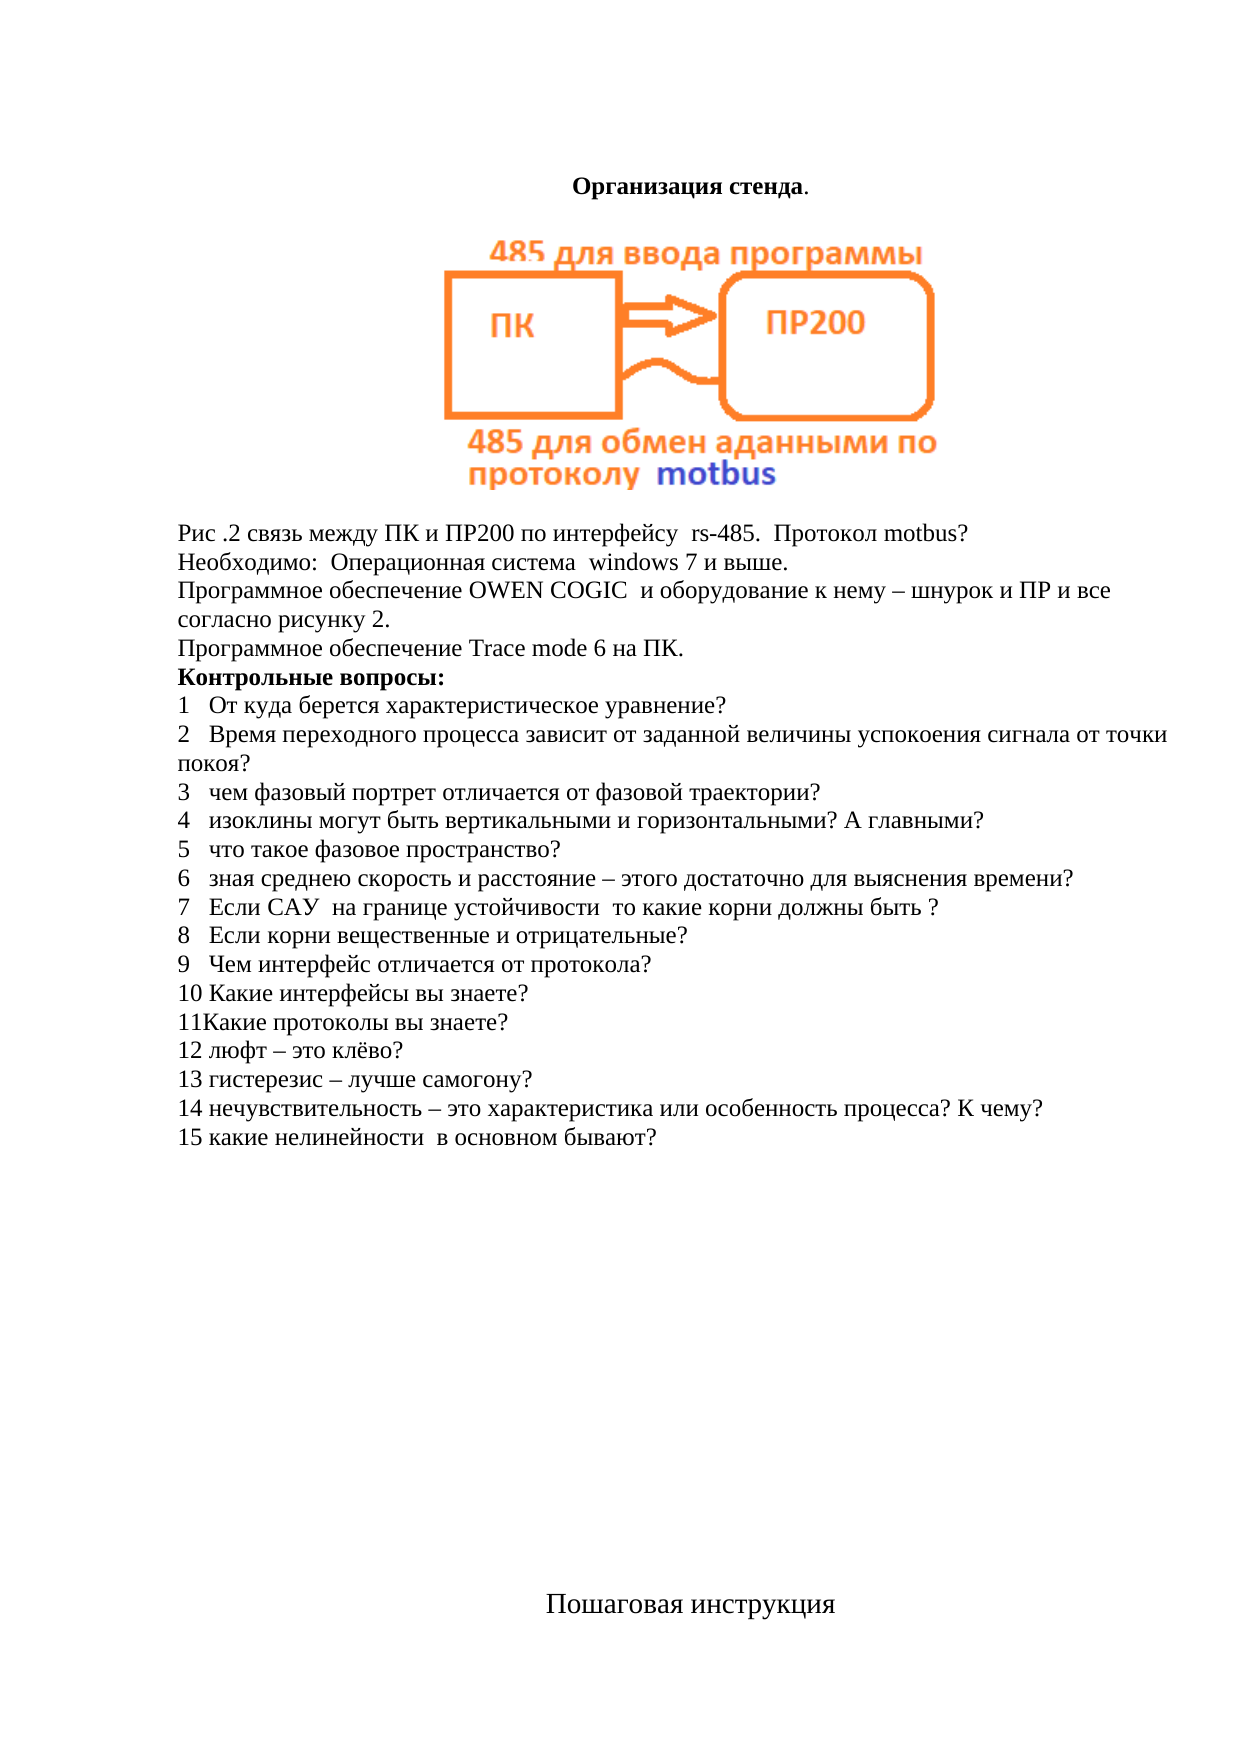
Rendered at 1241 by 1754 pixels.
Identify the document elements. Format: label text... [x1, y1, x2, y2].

text Организация стенда. [177, 171, 1204, 199]
text 11Какие протоколы вы знаете? [177, 1007, 1204, 1036]
text Пошаговая инструкция [177, 1587, 1204, 1620]
text 4 изоклины могут быть вертикальными и горизонтальными? А главными? [177, 806, 1204, 834]
text 3 чем фазовый портрет отличается от фазовой траектории? [177, 777, 1204, 806]
text Контрольные вопросы: [177, 662, 1204, 691]
text Необходимо: Операционная система windows 7 и выше. [177, 547, 1204, 576]
text 15 какие нелинейности в основном бывают? [177, 1122, 1204, 1151]
text 8 Если корни вещественные и отрицательные? [177, 921, 1204, 949]
text 14 нечувствительность – это характеристика или особенность процесса? К чему? [177, 1093, 1204, 1122]
text 10 Какие интерфейсы вы знаете? [177, 978, 1204, 1007]
text 12 люфт – это клёво? [177, 1036, 1204, 1064]
text 1 От куда берется характеристическое уравнение? [177, 691, 1204, 719]
text 7 Если САУ на границе устойчивости то какие корни должны быть ? [177, 892, 1204, 921]
text 2 Время переходного процесса зависит от заданной величины успокоения сигнала от точки покоя? [177, 719, 1204, 777]
text 5 что такое фазовое пространство? [177, 834, 1204, 863]
text Программное обеспечение Trace mode 6 на ПК. [177, 633, 1204, 662]
text 13 гистерезис – лучше самогону? [177, 1064, 1204, 1093]
text Программное обеспечение OWEN COGIC и оборудование к нему – шнурок и ПР и все согласно рисунку 2. [177, 576, 1204, 633]
text 9 Чем интерфейс отличается от протокола? [177, 949, 1204, 978]
text Рис .2 связь между ПК и ПР200 по интерфейсу rs-485. Протокол motbus? [177, 518, 1204, 547]
text 6 зная среднею скорость и расстояние – этого достаточно для выяснения времени? [177, 863, 1204, 892]
